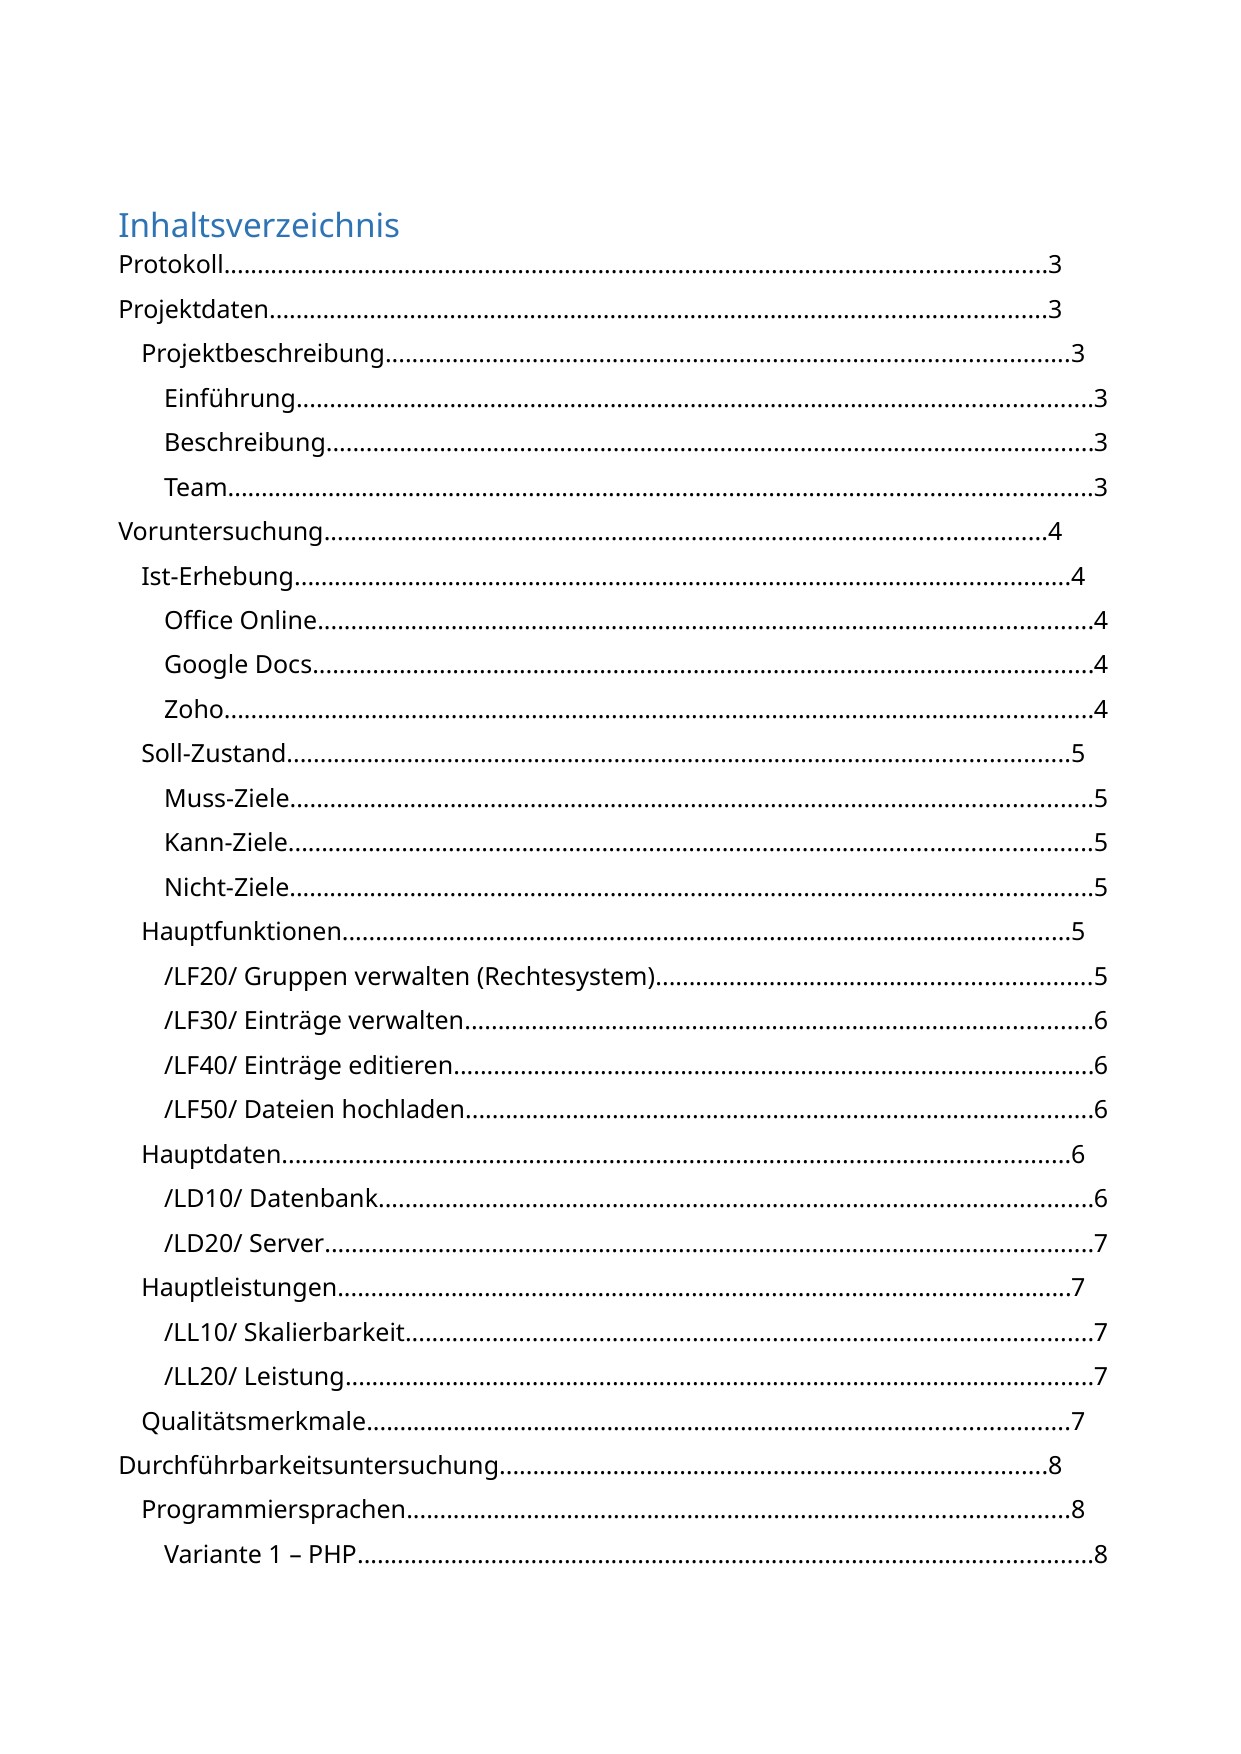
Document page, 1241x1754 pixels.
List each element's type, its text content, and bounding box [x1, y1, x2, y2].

text /LF20/ Gruppen verwalten (Rechtesystem) 5 [164, 958, 1122, 992]
text Team 3 [164, 469, 1122, 503]
text Protokoll 3 [118, 247, 1122, 281]
text Hauptfunktionen 5 [141, 914, 1122, 948]
text Durchführbarkeitsuntersuchung 8 [118, 1448, 1122, 1482]
text Beschreibung 3 [164, 425, 1122, 459]
text Soll-Zustand 5 [141, 736, 1122, 770]
text Voruntersuchung 4 [118, 514, 1122, 548]
text /LD20/ Server 7 [164, 1225, 1122, 1259]
text Kann-Ziele 5 [164, 825, 1122, 859]
text Ist-Erhebung 4 [141, 558, 1122, 592]
text Projektbeschreibung 3 [141, 336, 1122, 370]
text Zoho 4 [164, 692, 1122, 726]
text Office Online 4 [164, 603, 1122, 637]
text Qualitätsmerkmale 7 [141, 1403, 1122, 1437]
text Variante 1 – PHP 8 [164, 1537, 1122, 1571]
text Hauptleistungen 7 [141, 1270, 1122, 1304]
text Nicht-Ziele 5 [164, 869, 1122, 903]
text /LF50/ Dateien hochladen 6 [164, 1092, 1122, 1126]
subtitle Inhaltsverzeichnis [118, 201, 1122, 247]
text Projektdaten 3 [118, 291, 1122, 325]
text Google Docs 4 [164, 647, 1122, 681]
text Muss-Ziele 5 [164, 781, 1122, 814]
text Einführung 3 [164, 380, 1122, 414]
text /LD10/ Datenbank 6 [164, 1181, 1122, 1215]
text /LL10/ Skalierbarkeit 7 [164, 1314, 1122, 1348]
text Programmiersprachen 8 [141, 1492, 1122, 1526]
text /LL20/ Leistung 7 [164, 1359, 1122, 1393]
text /LF40/ Einträge editieren 6 [164, 1047, 1122, 1081]
text Hauptdaten 6 [141, 1136, 1122, 1170]
text /LF30/ Einträge verwalten 6 [164, 1003, 1122, 1037]
